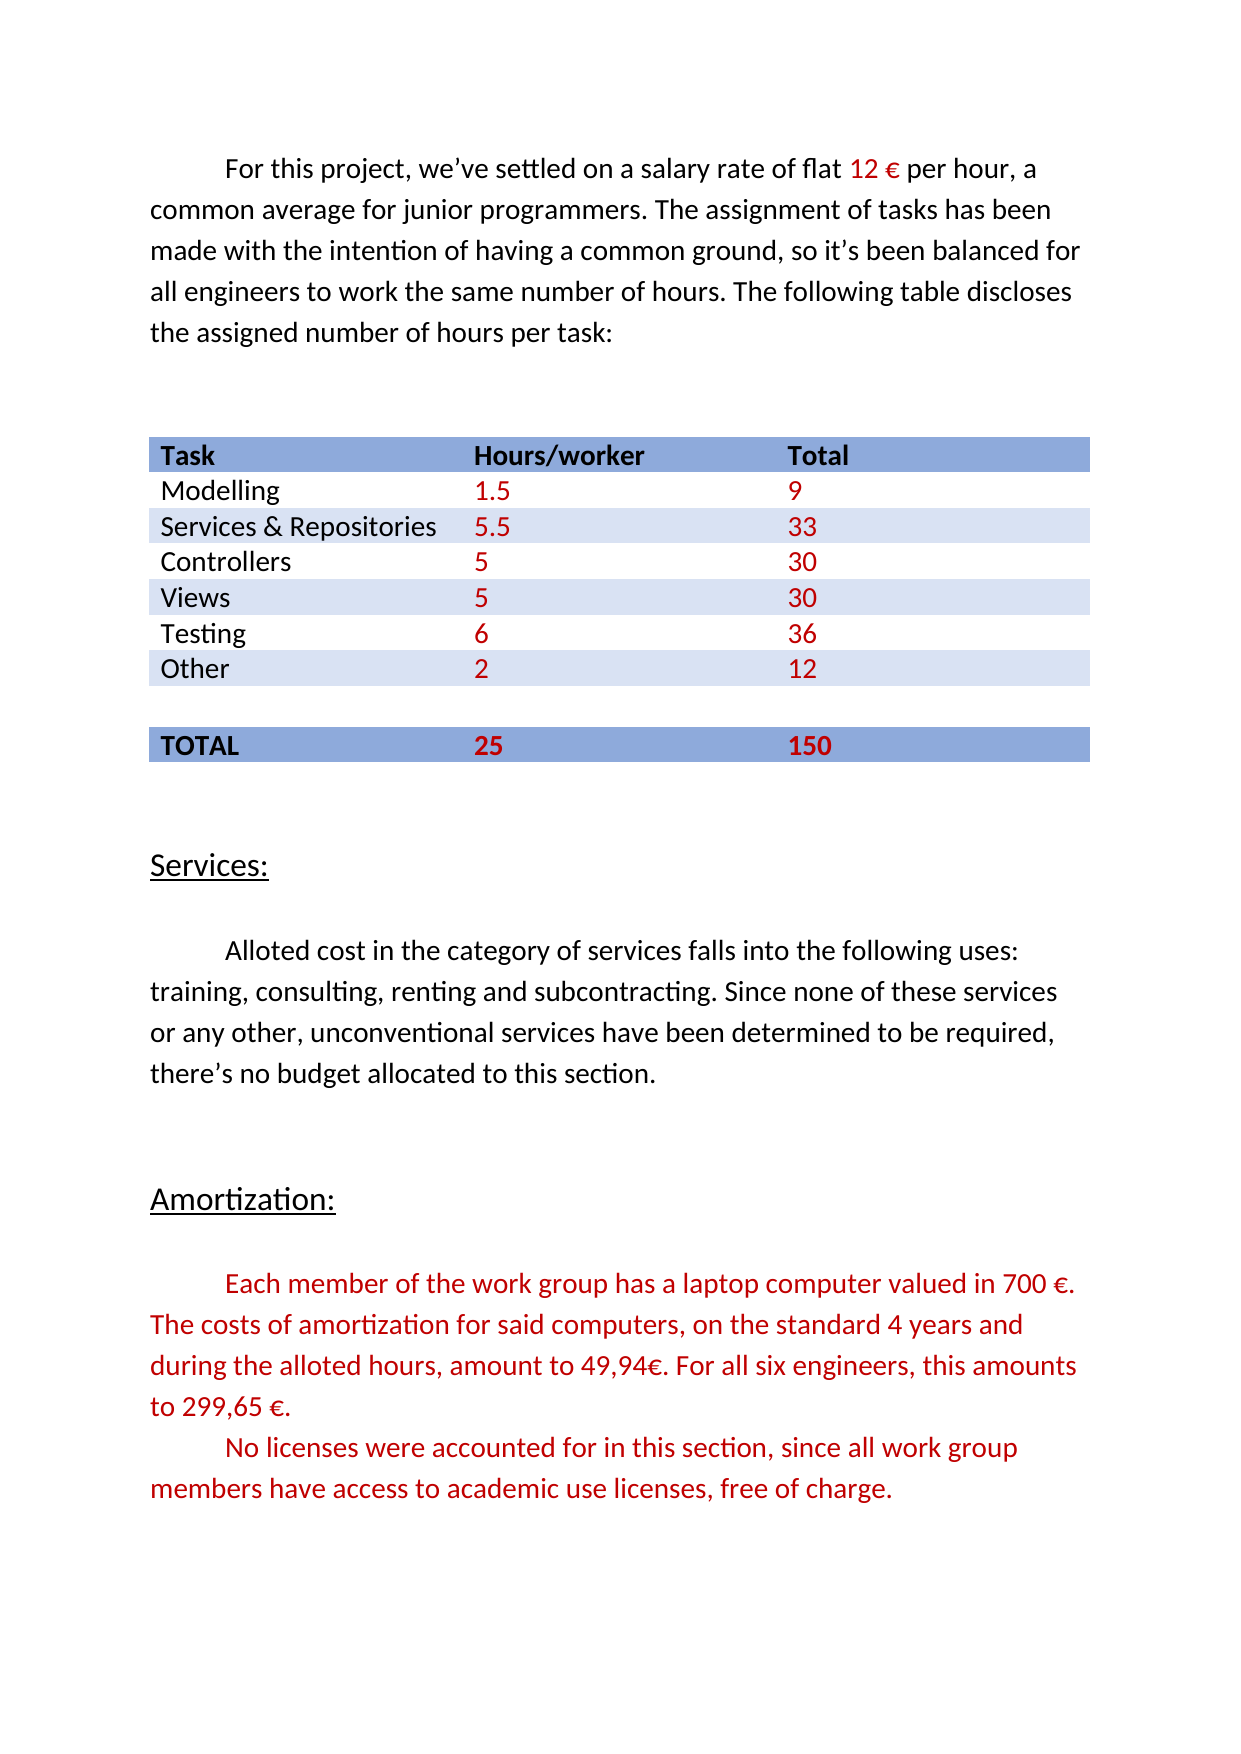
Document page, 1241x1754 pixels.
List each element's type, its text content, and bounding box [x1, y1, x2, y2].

text Each member of the work group has a laptop computer valued in 700 €. The costs of amortization for said computers, on the standard 4 years and during the alloted hours, amount to 49,94€. For all six engineers, this amounts to 299,65 €. [150, 1265, 1090, 1424]
text No licenses were accounted for in this section, since all work group members have access to academic use licenses, free of charge. [150, 1429, 1090, 1506]
table_cell 6 [463, 615, 776, 650]
table_cell 1,5 [463, 472, 776, 508]
table_cell Controllers [149, 544, 463, 579]
table_header TOTAL [149, 727, 463, 762]
table_cell 33 [776, 508, 1090, 543]
table_cell 12 [776, 650, 1090, 686]
text Amortization: [150, 1178, 1090, 1218]
table_header 150 [776, 727, 1090, 762]
table_cell 30 [776, 544, 1090, 579]
text For this project, we’ve settled on a salary rate of flat 12 € per hour, a common average for junior programmers. The assignment of tasks has been made with the intention of having a common ground, so it’s been balanced for all engineers to work the same number of hours. The following table discloses the assigned number of hours per task: [150, 150, 1090, 349]
table_header 25 [463, 727, 776, 762]
table_cell Testing [149, 615, 463, 650]
table_header Total [776, 437, 1090, 472]
table_cell Other [149, 650, 463, 686]
text Services: [150, 844, 1090, 885]
table_cell 30 [776, 579, 1090, 615]
table_cell Modelling [149, 472, 463, 508]
table_header Task [149, 437, 463, 472]
table_cell 36 [776, 615, 1090, 650]
table_cell 5 [463, 544, 776, 579]
table_cell Services & Repositories [149, 508, 463, 543]
table_cell 2 [463, 650, 776, 686]
table_cell 5,5 [463, 508, 776, 543]
table_cell 9 [776, 472, 1090, 508]
table_cell Views [149, 579, 463, 615]
table_cell 5 [463, 579, 776, 615]
text Alloted cost in the category of services falls into the following uses: training, consulting, renting and subcontracting. Since none of these services or any other, unconventional services have been determined to be required, there’s no budget allocated to this section. [150, 932, 1090, 1091]
table_header Hours/worker [463, 437, 776, 472]
